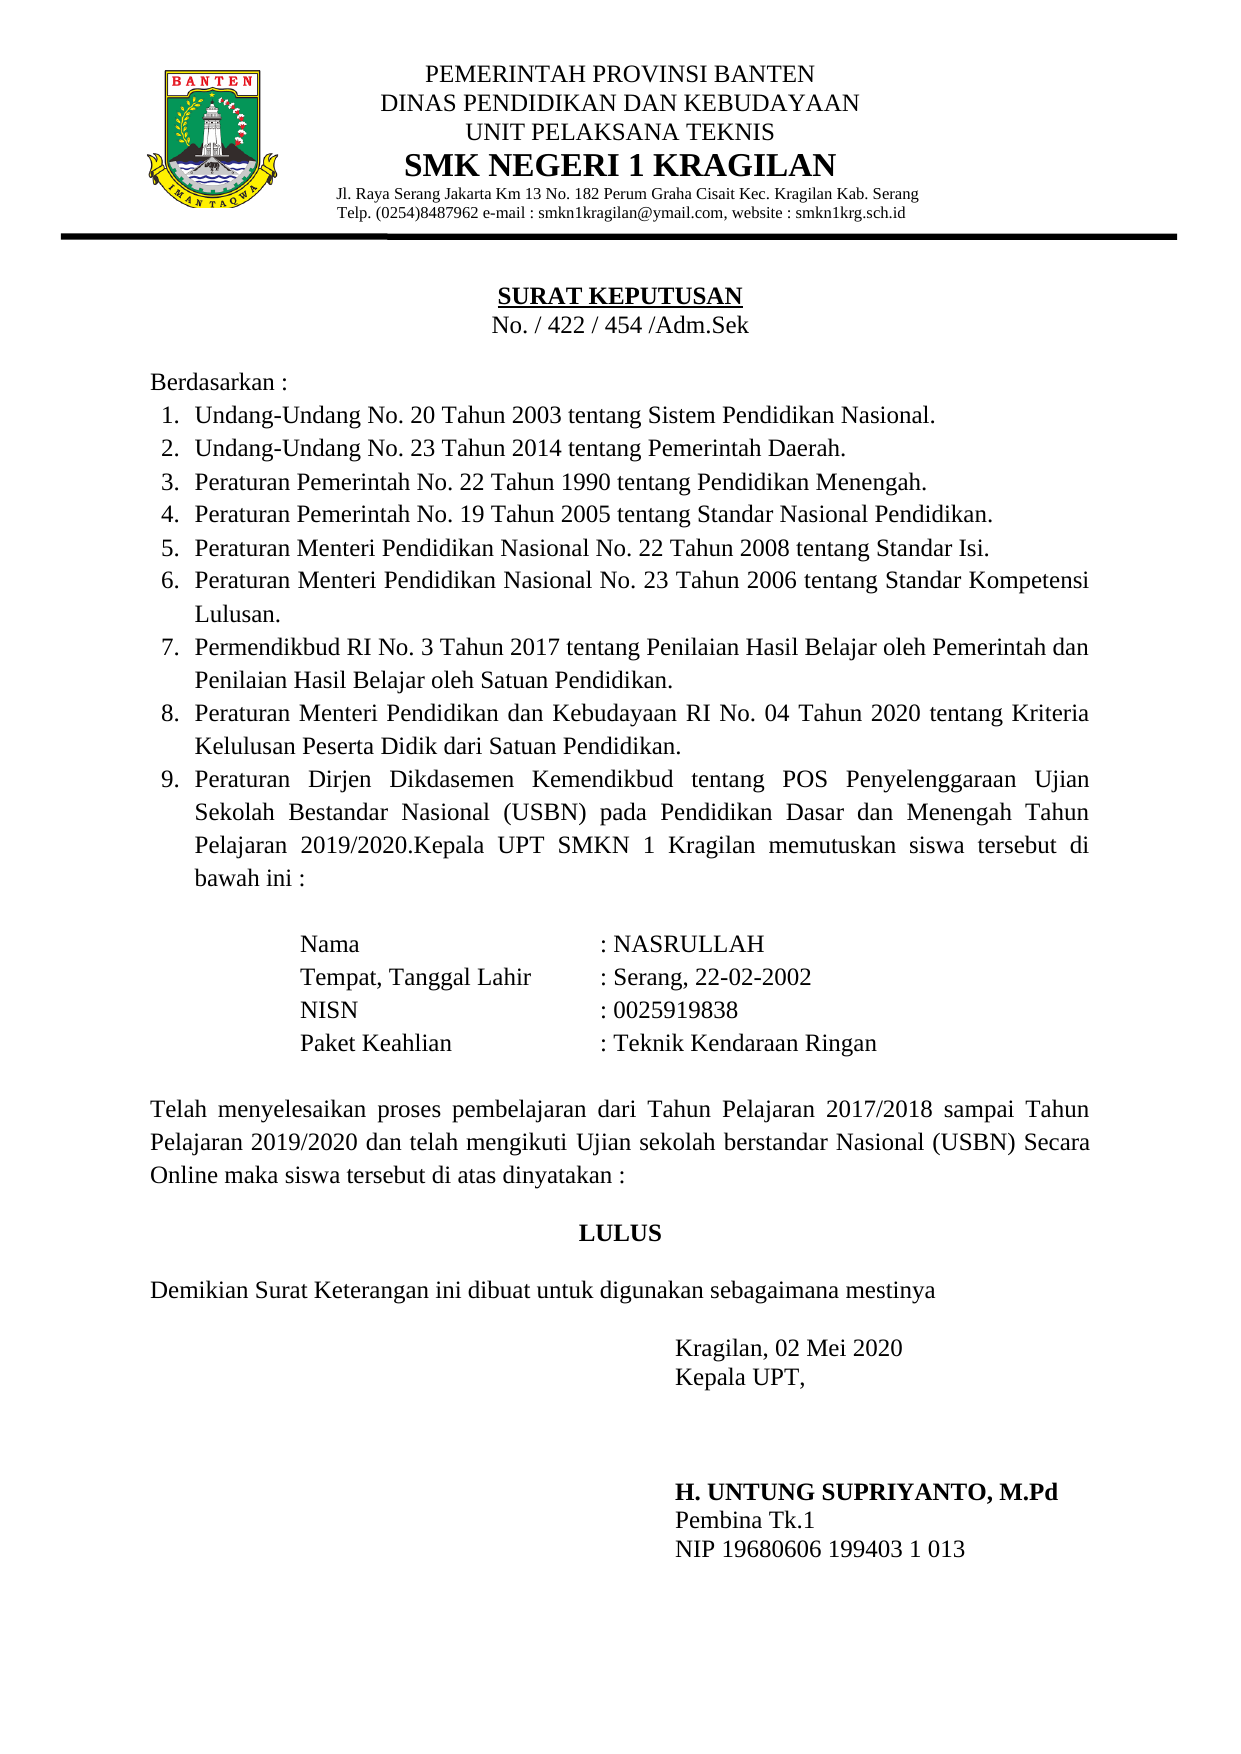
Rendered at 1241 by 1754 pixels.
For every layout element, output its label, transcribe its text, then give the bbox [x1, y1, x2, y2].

text Tempat, Tanggal Lahir : Serang, 22-02-2002 [150, 962, 1090, 991]
text Pembina Tk.1 [150, 1506, 1090, 1534]
text Kragilan, 02 Mei 2020 [150, 1333, 1090, 1362]
text Telah menyelesaikan proses pembelajaran dari Tahun Pelajaran 2017/2018 sampai Tahun Pelajaran 2019/2020 dan telah mengikuti Ujian sekolah berstandar Nasional (USBN) Secara Online maka siswa tersebut di atas dinyatakan : [150, 1094, 1090, 1189]
list Peraturan Menteri Pendidikan Nasional No. 23 Tahun 2006 tentang Standar Kompetensi Lulusan. [179, 566, 1090, 627]
list Peraturan Pemerintah No. 22 Tahun 1990 tentang Pendidikan Menengah. [179, 467, 1090, 495]
text SURAT KEPUTUSAN [150, 281, 1090, 310]
text Nama : NASRULLAH [150, 929, 1090, 958]
list Permendikbud RI No. 3 Tahun 2017 tentang Penilaian Hasil Belajar oleh Pemerintah dan Penilaian Hasil Belajar oleh Satuan Pendidikan. [179, 632, 1090, 693]
text NISN : 0025919838 [150, 995, 1090, 1024]
text Kepala UPT, [150, 1362, 1090, 1391]
list Peraturan Menteri Pendidikan dan Kebudayaan RI No. 04 Tahun 2020 tentang Kriteria Kelulusan Peserta Didik dari Satuan Pendidikan. [179, 698, 1090, 759]
list Undang-Undang No. 20 Tahun 2003 tentang Sistem Pendidikan Nasional. [179, 401, 1090, 429]
text Demikian Surat Keterangan ini dibuat untuk digunakan sebagaimana mestinya [150, 1276, 1090, 1304]
list Peraturan Menteri Pendidikan Nasional No. 22 Tahun 2008 tentang Standar Isi. [179, 533, 1090, 561]
picture [146, 70, 279, 208]
list Peraturan Dirjen Dikdasemen Kemendikbud tentang POS Penyelenggaraan Ujian Sekolah Bestandar Nasional (USBN) pada Pendidikan Dasar dan Menengah Tahun Pelajaran 2019/2020.Kepala UPT SMKN 1 Kragilan memutuskan siswa tersebut di bawah ini : [179, 764, 1090, 892]
text H. UNTUNG SUPRIYANTO, M.Pd [150, 1477, 1090, 1506]
text Paket Keahlian : Teknik Kendaraan Ringan [150, 1028, 1090, 1057]
list Undang-Undang No. 23 Tahun 2014 tentang Pemerintah Daerah. [179, 433, 1090, 462]
text NIP 19680606 199403 1 013 [150, 1534, 1090, 1563]
text LULUS [150, 1218, 1090, 1247]
text Berdasarkan : [150, 367, 1090, 396]
list Peraturan Pemerintah No. 19 Tahun 2005 tentang Standar Nasional Pendidikan. [179, 499, 1090, 528]
text No. / 422 / 454 /Adm.Sek [150, 310, 1090, 339]
